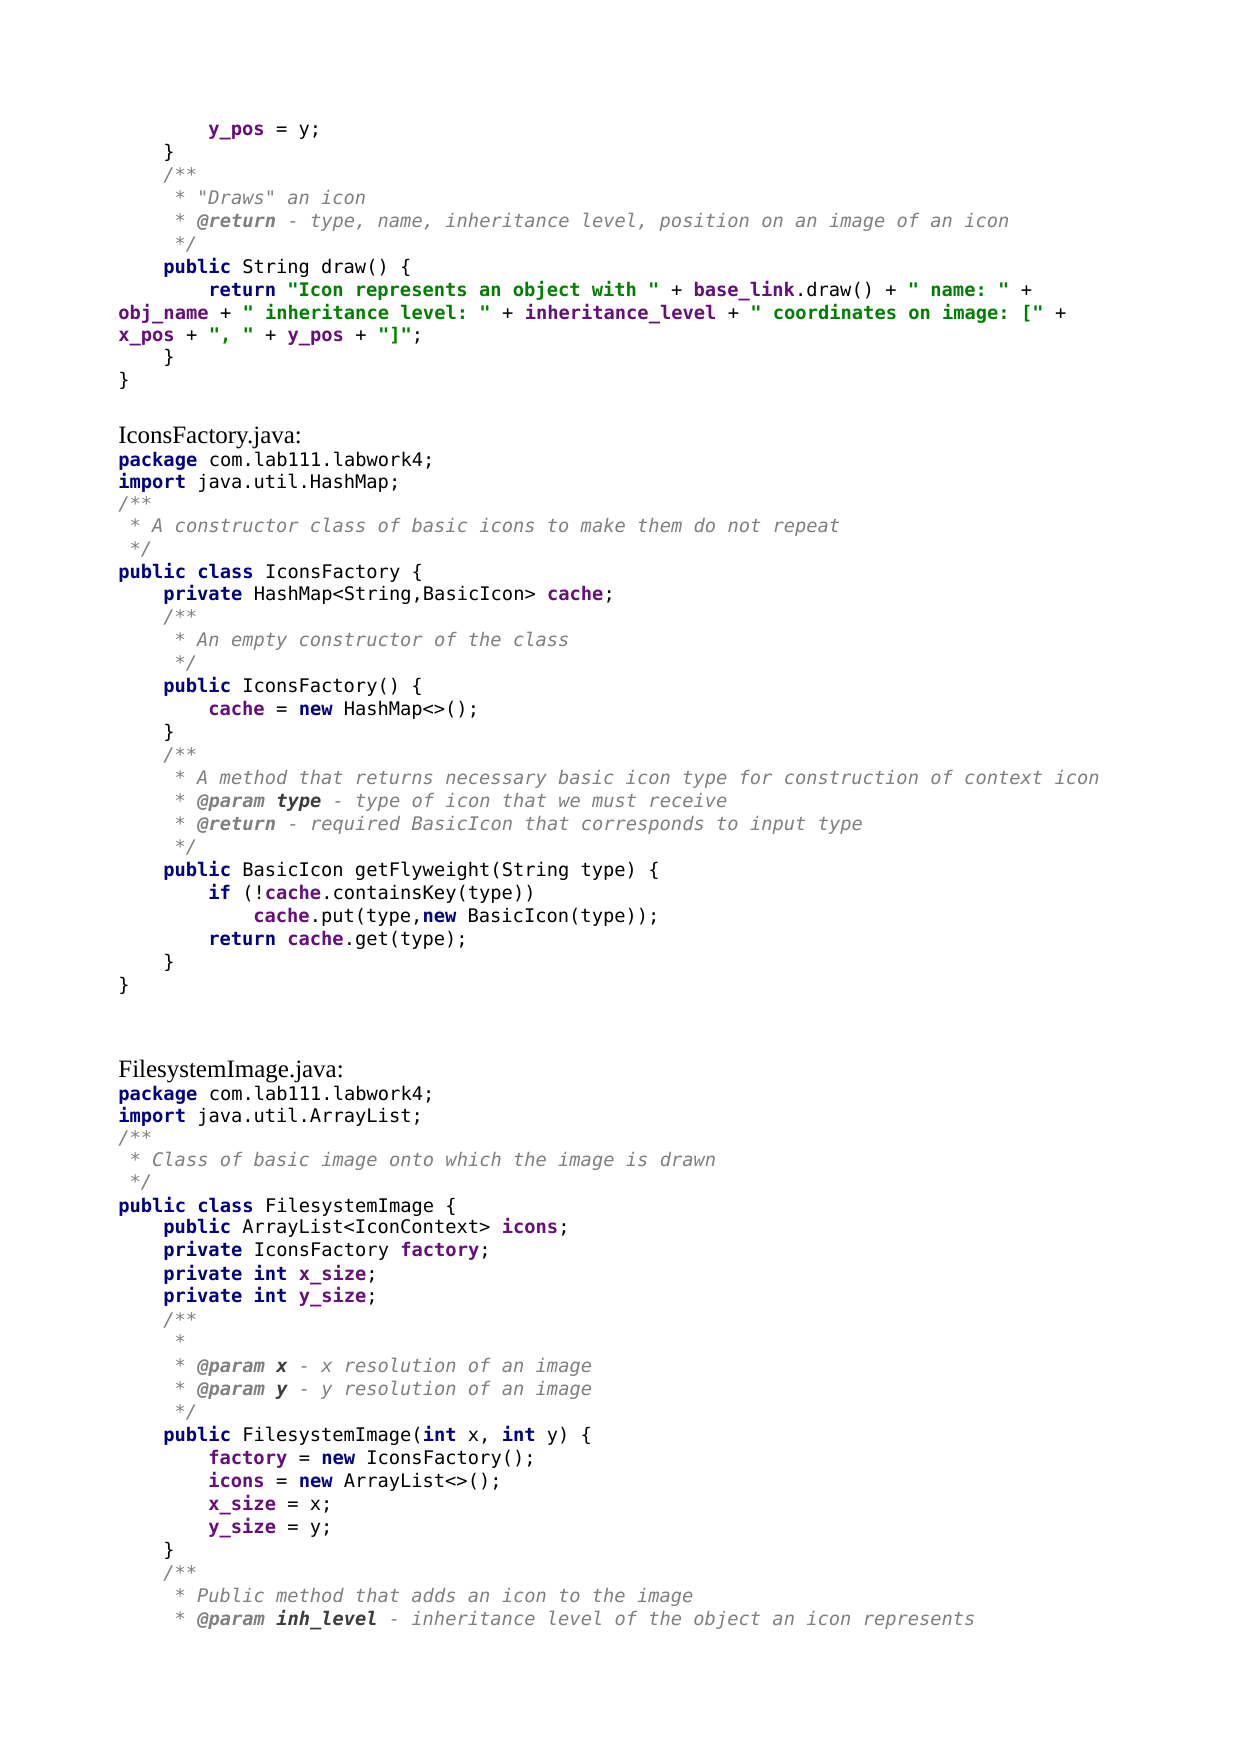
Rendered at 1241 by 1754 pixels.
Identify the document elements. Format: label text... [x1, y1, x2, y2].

text * A method that returns necessary basic icon type for construction of context icon [118, 767, 1122, 790]
text } [118, 1539, 1122, 1562]
text y_pos = y; [118, 118, 1122, 141]
text } [118, 951, 1122, 974]
text import java.util.HashMap; [118, 471, 1122, 493]
text private HashMap<String,BasicIcon> cache; [118, 583, 1122, 606]
text public IconsFactory() { [118, 675, 1122, 698]
text */ [118, 1172, 1122, 1194]
text icons = new ArrayList<>(); [118, 1470, 1122, 1493]
text /** [118, 1127, 1122, 1148]
text /** [118, 1308, 1122, 1332]
text public class IconsFactory { [118, 561, 1122, 583]
text import java.util.ArrayList; [118, 1105, 1122, 1127]
text return cache.get(type); [118, 928, 1122, 951]
text * @return - type, name, inheritance level, position on an image of an icon [118, 210, 1122, 233]
text /** [118, 744, 1122, 767]
text * A constructor class of basic icons to make them do not repeat [118, 515, 1122, 538]
text */ [118, 538, 1122, 561]
text * @return - required BasicIcon that corresponds to input type [118, 813, 1122, 836]
text } [118, 974, 1122, 996]
text /** [118, 1562, 1122, 1585]
text */ [118, 836, 1122, 859]
text factory = new IconsFactory(); [118, 1447, 1122, 1470]
text public class FilesystemImage { [118, 1194, 1122, 1216]
text public BasicIcon getFlyweight(String type) { [118, 859, 1122, 882]
text public FilesystemImage(int x, int y) { [118, 1424, 1122, 1447]
text package com.lab111.labwork4; [118, 1083, 1122, 1105]
text public String draw() { [118, 256, 1122, 279]
text package com.lab111.labwork4; [118, 449, 1122, 471]
text * "Draws" an icon [118, 187, 1122, 210]
text * @param inh_level - inheritance level of the object an icon represents [118, 1608, 1122, 1631]
text } [118, 369, 1122, 391]
text * Public method that adds an icon to the image [118, 1585, 1122, 1608]
text if (!cache.containsKey(type)) [118, 882, 1122, 905]
text * @param x - x resolution of an image [118, 1354, 1122, 1378]
text */ [118, 1401, 1122, 1424]
text } [118, 346, 1122, 369]
text cache.put(type,new BasicIcon(type)); [118, 905, 1122, 928]
text /** [118, 493, 1122, 515]
text } [118, 141, 1122, 164]
text * @param y - y resolution of an image [118, 1378, 1122, 1401]
text /** [118, 606, 1122, 629]
text y_size = y; [118, 1516, 1122, 1539]
text * [118, 1332, 1122, 1354]
text public ArrayList<IconContext> icons; [118, 1216, 1122, 1239]
text x_size = x; [118, 1493, 1122, 1516]
text * An empty constructor of the class [118, 629, 1122, 652]
text } [118, 721, 1122, 744]
text FilesystemImage.java: [118, 1054, 1122, 1083]
text private int y_size; [118, 1286, 1122, 1308]
text private int x_size; [118, 1262, 1122, 1286]
text */ [118, 652, 1122, 675]
text IconsFactory.java: [118, 420, 1122, 449]
text * @param type - type of icon that we must receive [118, 790, 1122, 813]
text /** [118, 164, 1122, 187]
text private IconsFactory factory; [118, 1239, 1122, 1262]
text * Class of basic image onto which the image is drawn [118, 1148, 1122, 1172]
text */ [118, 233, 1122, 256]
text return "Icon represents an object with " + base_link.draw() + " name: " + obj_name + " inheritance level: " + inheritance_level + " coordinates on image: [" + x_pos + ", " + y_pos + "]"; [118, 279, 1122, 346]
text cache = new HashMap<>(); [118, 698, 1122, 721]
